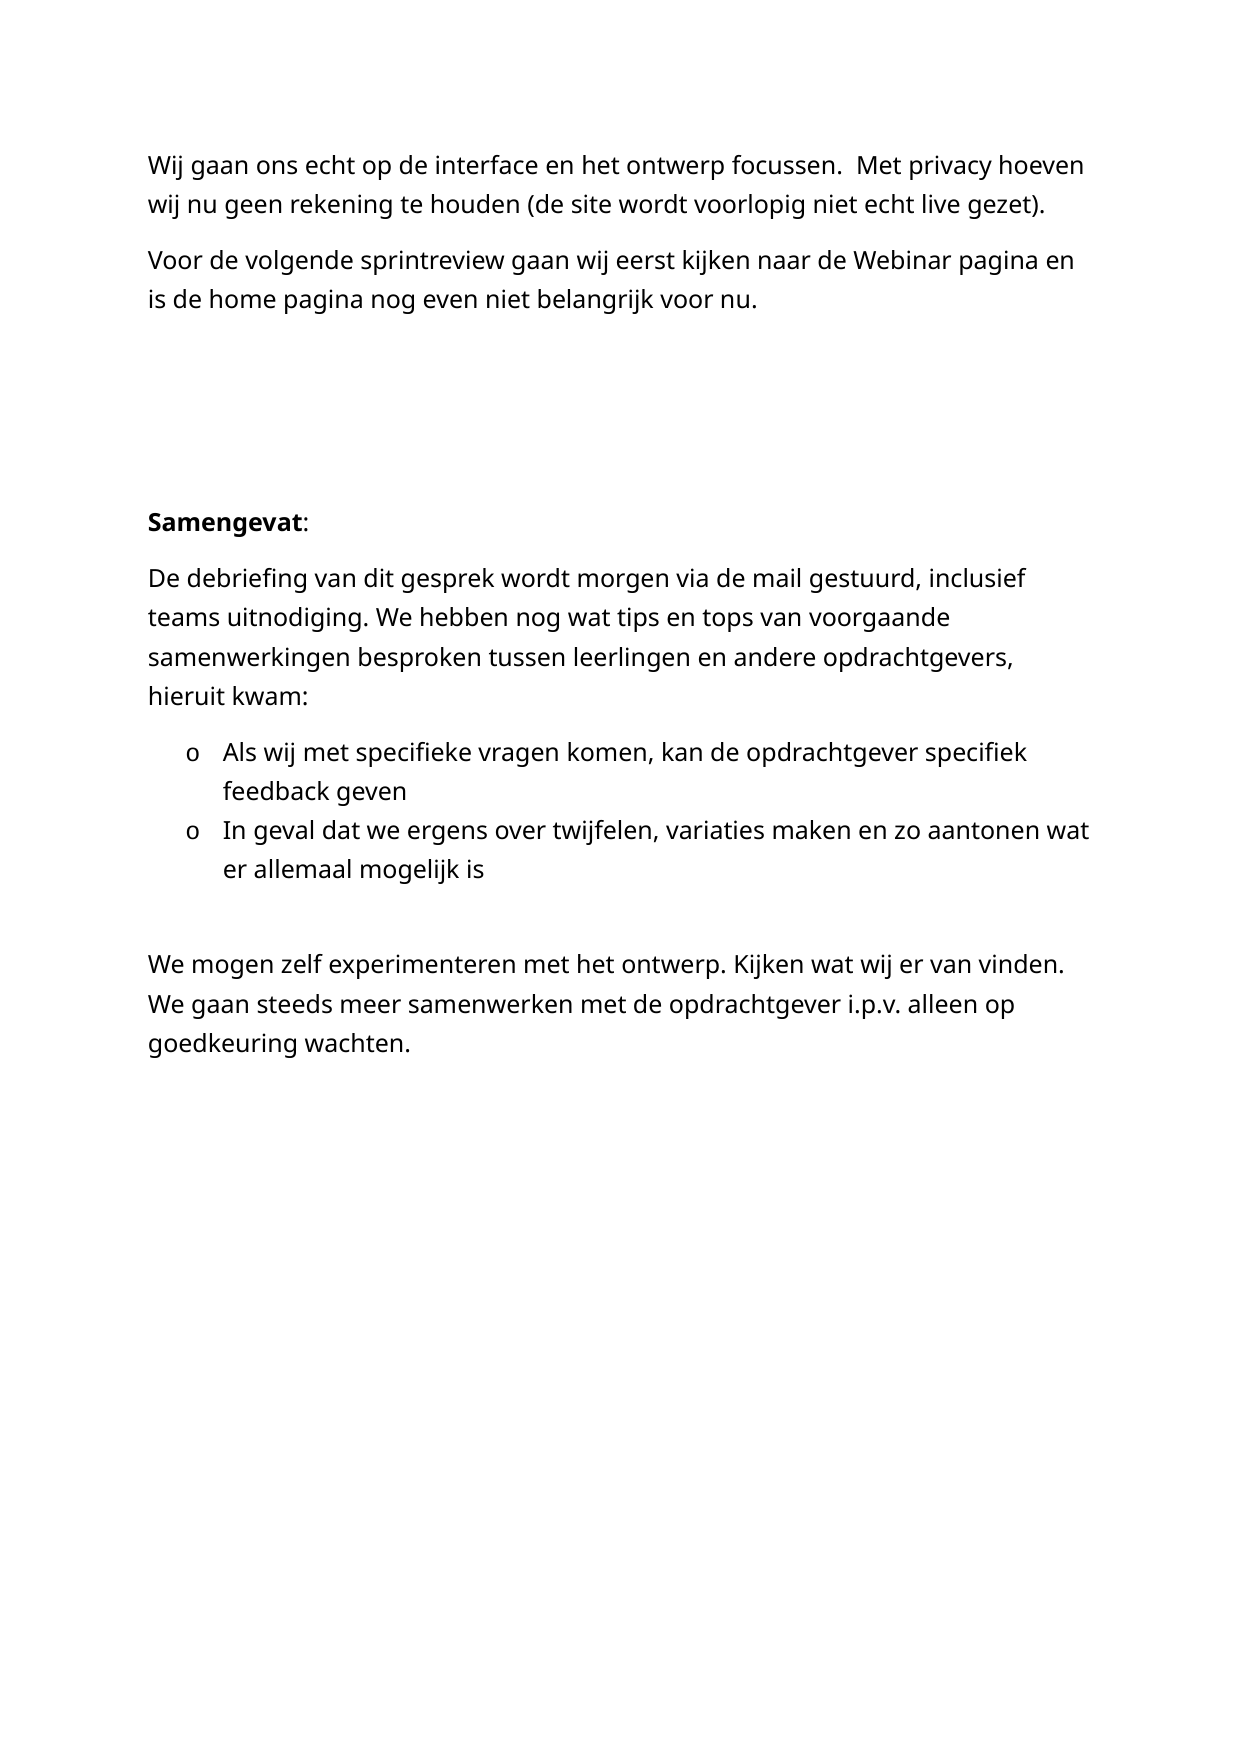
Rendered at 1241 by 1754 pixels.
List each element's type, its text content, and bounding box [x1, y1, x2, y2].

text Voor de volgende sprintreview gaan wij eerst kijken naar de Webinar pagina en is de home pagina nog even niet belangrijk voor nu. [148, 243, 1093, 316]
text De debriefing van dit gesprek wordt morgen via de mail gestuurd, inclusief teams uitnodiging. We hebben nog wat tips en tops van voorgaande samenwerkingen besproken tussen leerlingen en andere opdrachtgevers, hieruit kwam: [148, 561, 1093, 712]
text Samengevat: [148, 505, 1093, 539]
text We mogen zelf experimenteren met het ontwerp. Kijken wat wij er van vinden. We gaan steeds meer samenwerken met de opdrachtgever i.p.v. alleen op goedkeuring wachten. [148, 947, 1093, 1059]
list Als wij met specifieke vragen komen, kan de opdrachtgever specifiek feedback geven [185, 734, 1093, 808]
list In geval dat we ergens over twijfelen, variaties maken en zo aantonen wat er allemaal mogelijk is [185, 813, 1093, 886]
text Wij gaan ons echt op de interface en het ontwerp focussen. Met privacy hoeven wij nu geen rekening te houden (de site wordt voorlopig niet echt live gezet). [148, 148, 1093, 221]
